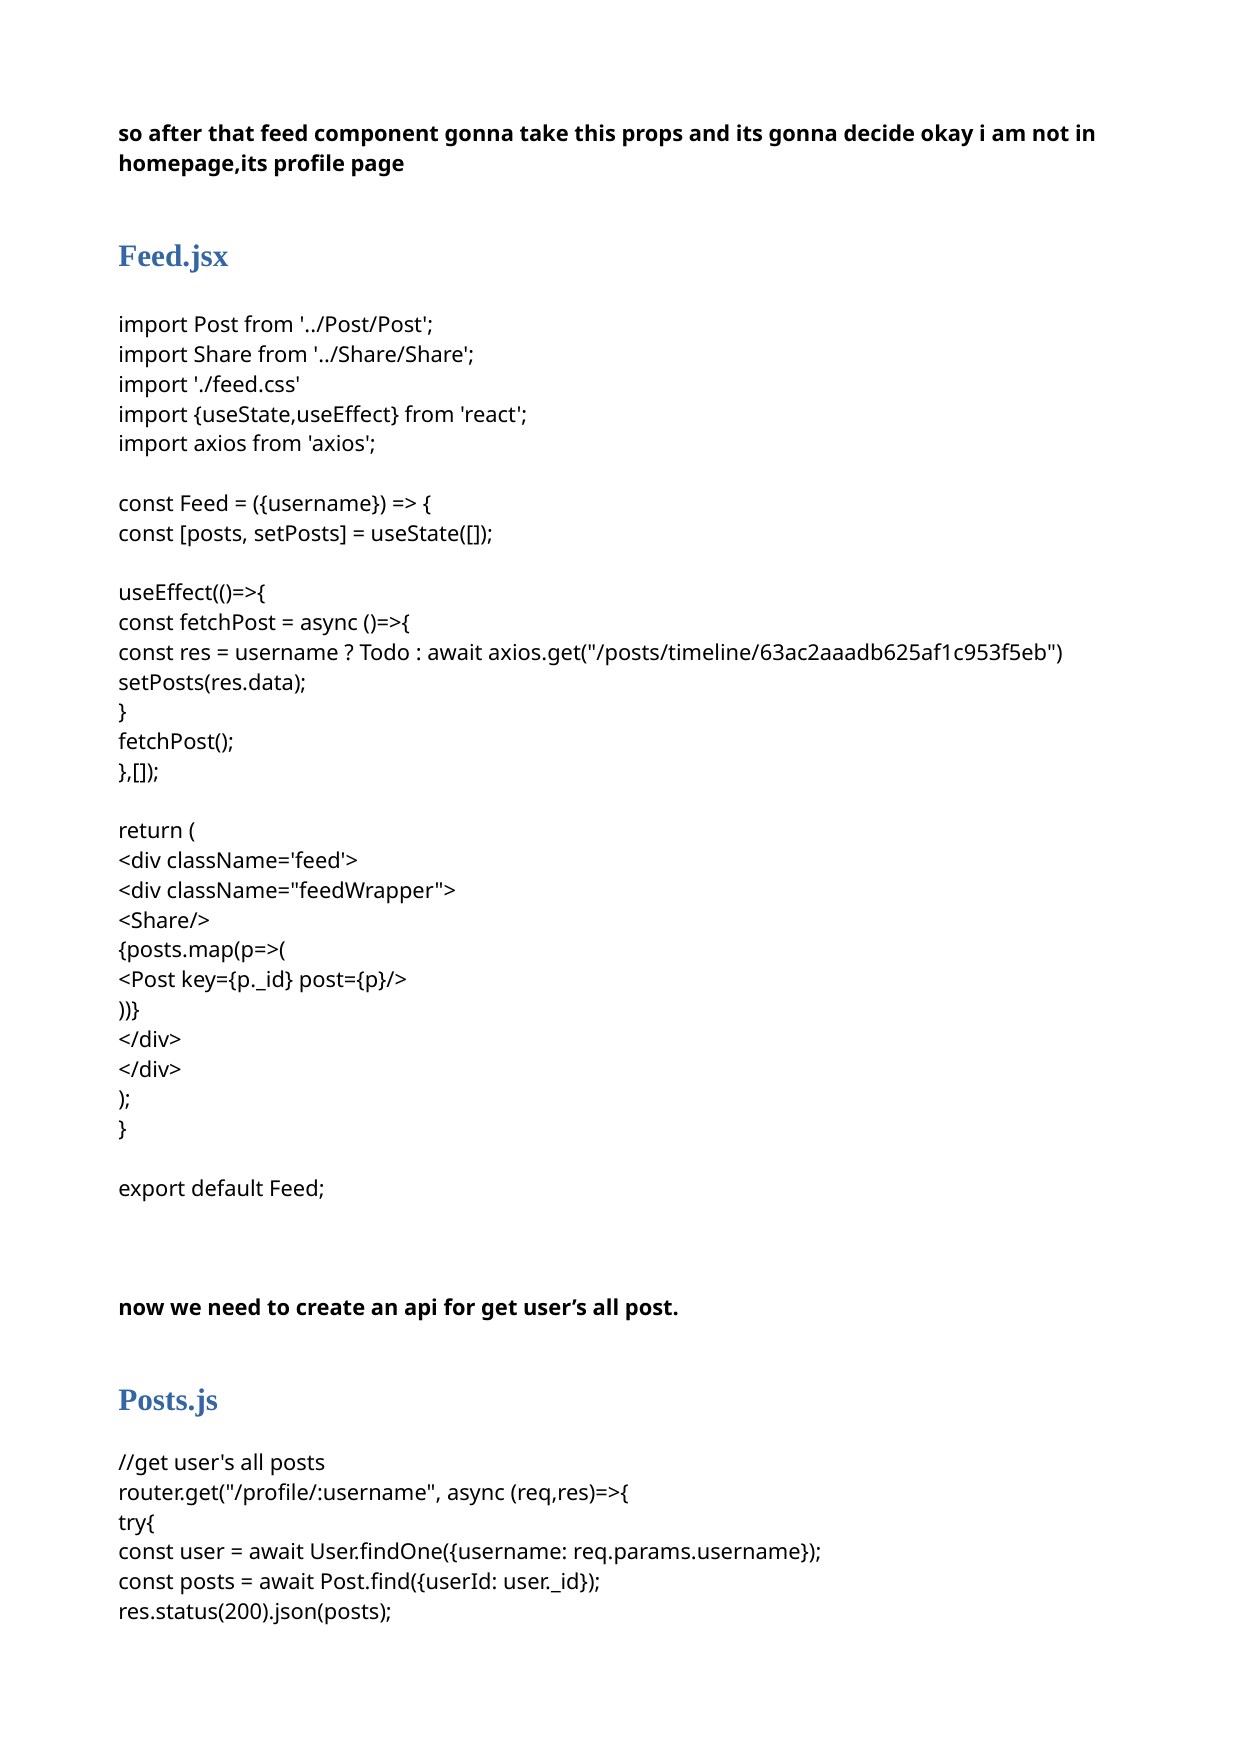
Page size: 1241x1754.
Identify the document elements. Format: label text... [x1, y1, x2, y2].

text {posts.map(p=>( [118, 934, 1122, 964]
text export default Feed; [118, 1173, 1122, 1202]
text <Share/> [118, 905, 1122, 934]
text const posts = await Post.find({userId: user._id}); [118, 1566, 1122, 1596]
text ); [118, 1083, 1122, 1113]
text return ( [118, 815, 1122, 845]
text },[]); [118, 756, 1122, 786]
text <Post key={p._id} post={p}/> [118, 964, 1122, 994]
text res.status(200).json(posts); [118, 1596, 1122, 1626]
text const fetchPost = async ()=>{ [118, 607, 1122, 637]
text const user = await User.findOne({username: req.params.username}); [118, 1536, 1122, 1566]
text so after that feed component gonna take this props and its gonna decide okay i am not in homepage,its profile page [118, 118, 1122, 178]
text } [118, 696, 1122, 726]
text import Post from '../Post/Post'; [118, 309, 1122, 339]
text now we need to create an api for get user’s all post. [118, 1292, 1122, 1322]
text const [posts, setPosts] = useState([]); [118, 518, 1122, 547]
text ))} [118, 994, 1122, 1024]
text import axios from 'axios'; [118, 428, 1122, 458]
text try{ [118, 1507, 1122, 1536]
text router.get("/profile/:username", async (req,res)=>{ [118, 1477, 1122, 1507]
text setPosts(res.data); [118, 666, 1122, 696]
text const res = username ? Todo : await axios.get("/posts/timeline/63ac2aaadb625af1c953f5eb") [118, 637, 1122, 666]
text //get user's all posts [118, 1447, 1122, 1477]
text <div className="feedWrapper"> [118, 875, 1122, 905]
text import './feed.css' [118, 369, 1122, 398]
text <div className='feed'> [118, 845, 1122, 875]
text fetchPost(); [118, 726, 1122, 756]
text } [118, 1113, 1122, 1143]
text Feed.jsx [118, 237, 1122, 273]
text import {useState,useEffect} from 'react'; [118, 398, 1122, 428]
text </div> [118, 1024, 1122, 1054]
text import Share from '../Share/Share'; [118, 339, 1122, 369]
text </div> [118, 1054, 1122, 1083]
text const Feed = ({username}) => { [118, 488, 1122, 518]
text Posts.js [118, 1381, 1122, 1417]
text useEffect(()=>{ [118, 577, 1122, 607]
